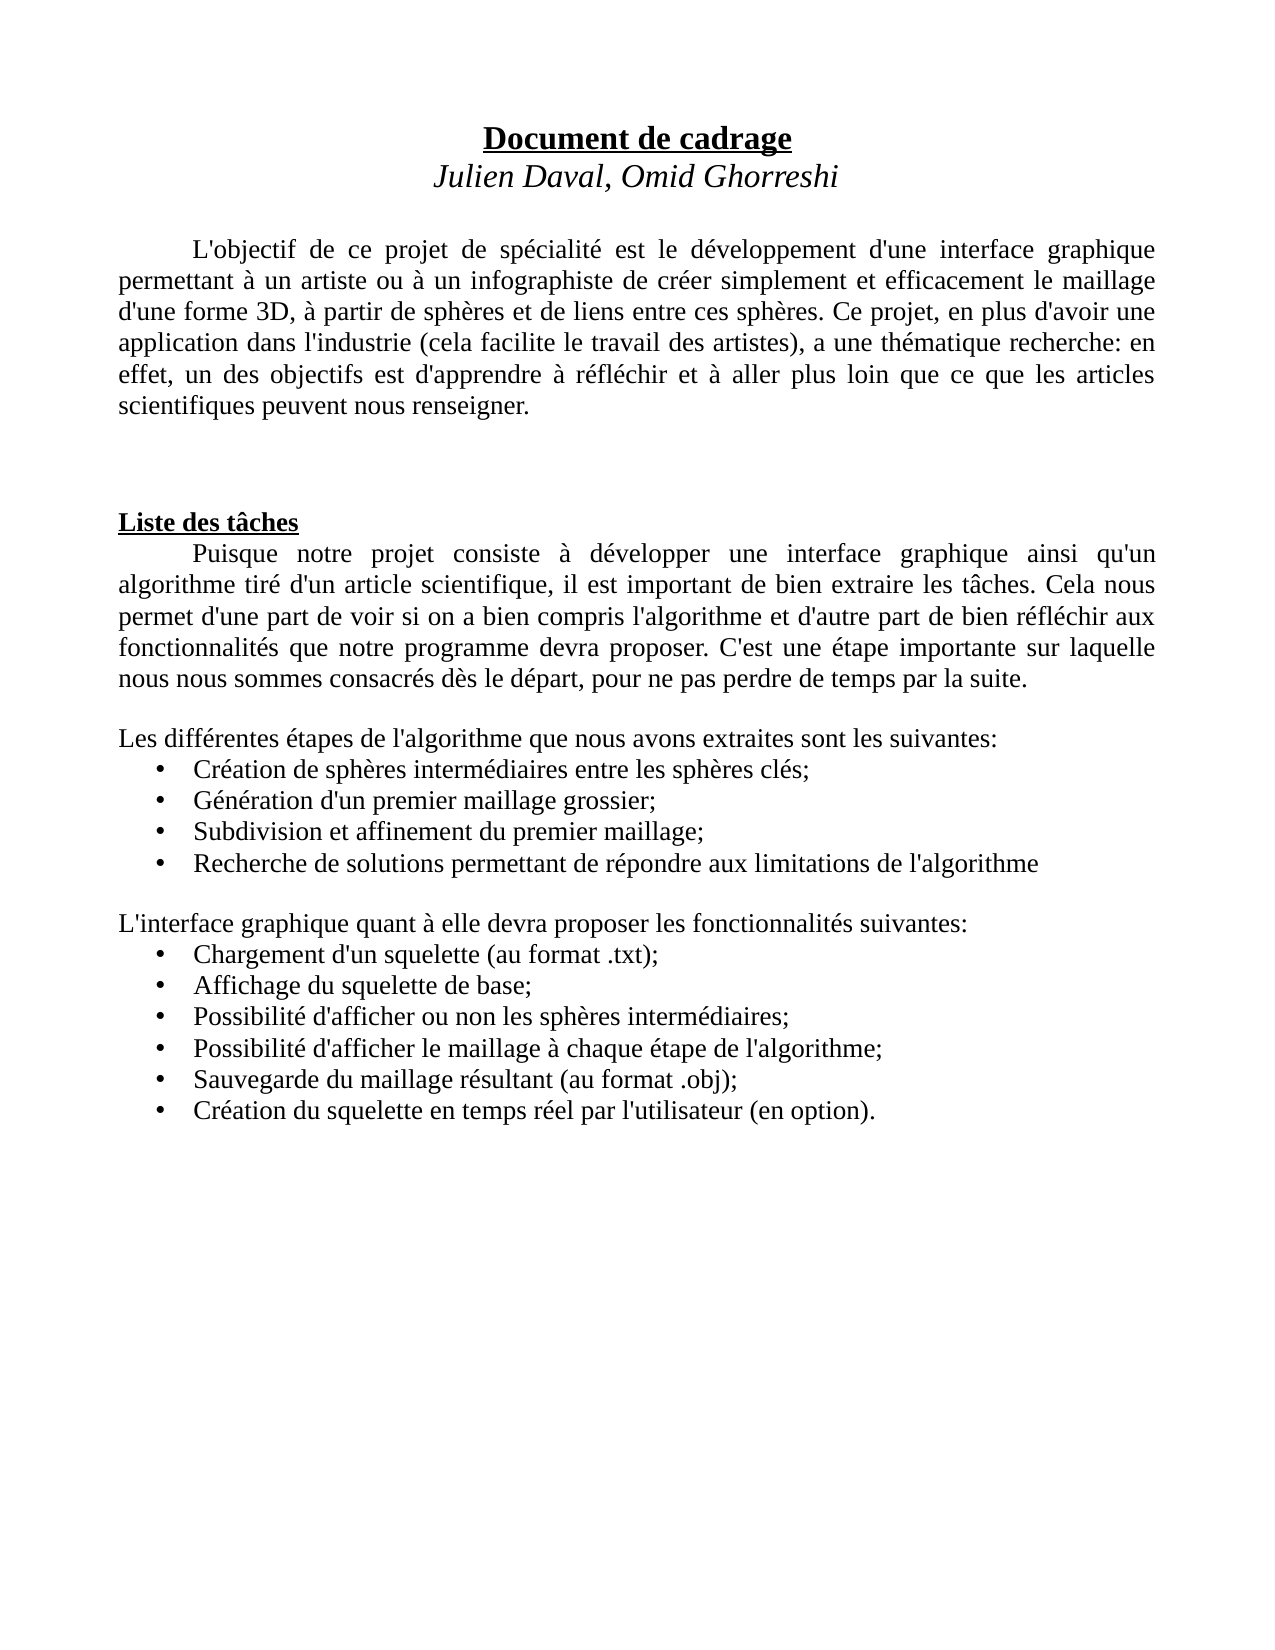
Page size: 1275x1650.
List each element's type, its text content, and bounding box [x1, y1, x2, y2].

text L'interface graphique quant à elle devra proposer les fonctionnalités suivantes: [118, 907, 1157, 938]
list Affichage du squelette de base; [156, 969, 1157, 1000]
text Puisque notre projet consiste à développer une interface graphique ainsi qu'un algorithme tiré d'un article scientifique, il est important de bien extraire les tâches. Cela nous permet d'une part de voir si on a bien compris l'algorithme et d'autre part de bien réfléchir aux fonctionnalités que notre programme devra proposer. C'est une étape importante sur laquelle nous nous sommes consacrés dès le départ, pour ne pas perdre de temps par la suite. [118, 537, 1157, 693]
text Les différentes étapes de l'algorithme que nous avons extraites sont les suivantes: [118, 722, 1157, 753]
text Document de cadrage [118, 118, 1157, 156]
list Création de sphères intermédiaires entre les sphères clés; [156, 753, 1157, 784]
text Liste des tâches [118, 506, 1157, 537]
list Possibilité d'afficher le maillage à chaque étape de l'algorithme; [156, 1032, 1157, 1063]
list Chargement d'un squelette (au format .txt); [156, 938, 1157, 969]
list Génération d'un premier maillage grossier; [156, 784, 1157, 816]
text Julien Daval, Omid Ghorreshi [118, 156, 1157, 195]
text L'objectif de ce projet de spécialité est le développement d'une interface graphique permettant à un artiste ou à un infographiste de créer simplement et efficacement le maillage d'une forme 3D, à partir de sphères et de liens entre ces sphères. Ce projet, en plus d'avoir une application dans l'industrie (cela facilite le travail des artistes), a une thématique recherche: en effet, un des objectifs est d'apprendre à réfléchir et à aller plus loin que ce que les articles scientifiques peuvent nous renseigner. [118, 233, 1157, 420]
list Possibilité d'afficher ou non les sphères intermédiaires; [156, 1000, 1157, 1032]
list Subdivision et affinement du premier maillage; [156, 816, 1157, 847]
list Sauvegarde du maillage résultant (au format .obj); [156, 1063, 1157, 1094]
list Création du squelette en temps réel par l'utilisateur (en option). [156, 1094, 1157, 1125]
list Recherche de solutions permettant de répondre aux limitations de l'algorithme [156, 847, 1157, 878]
